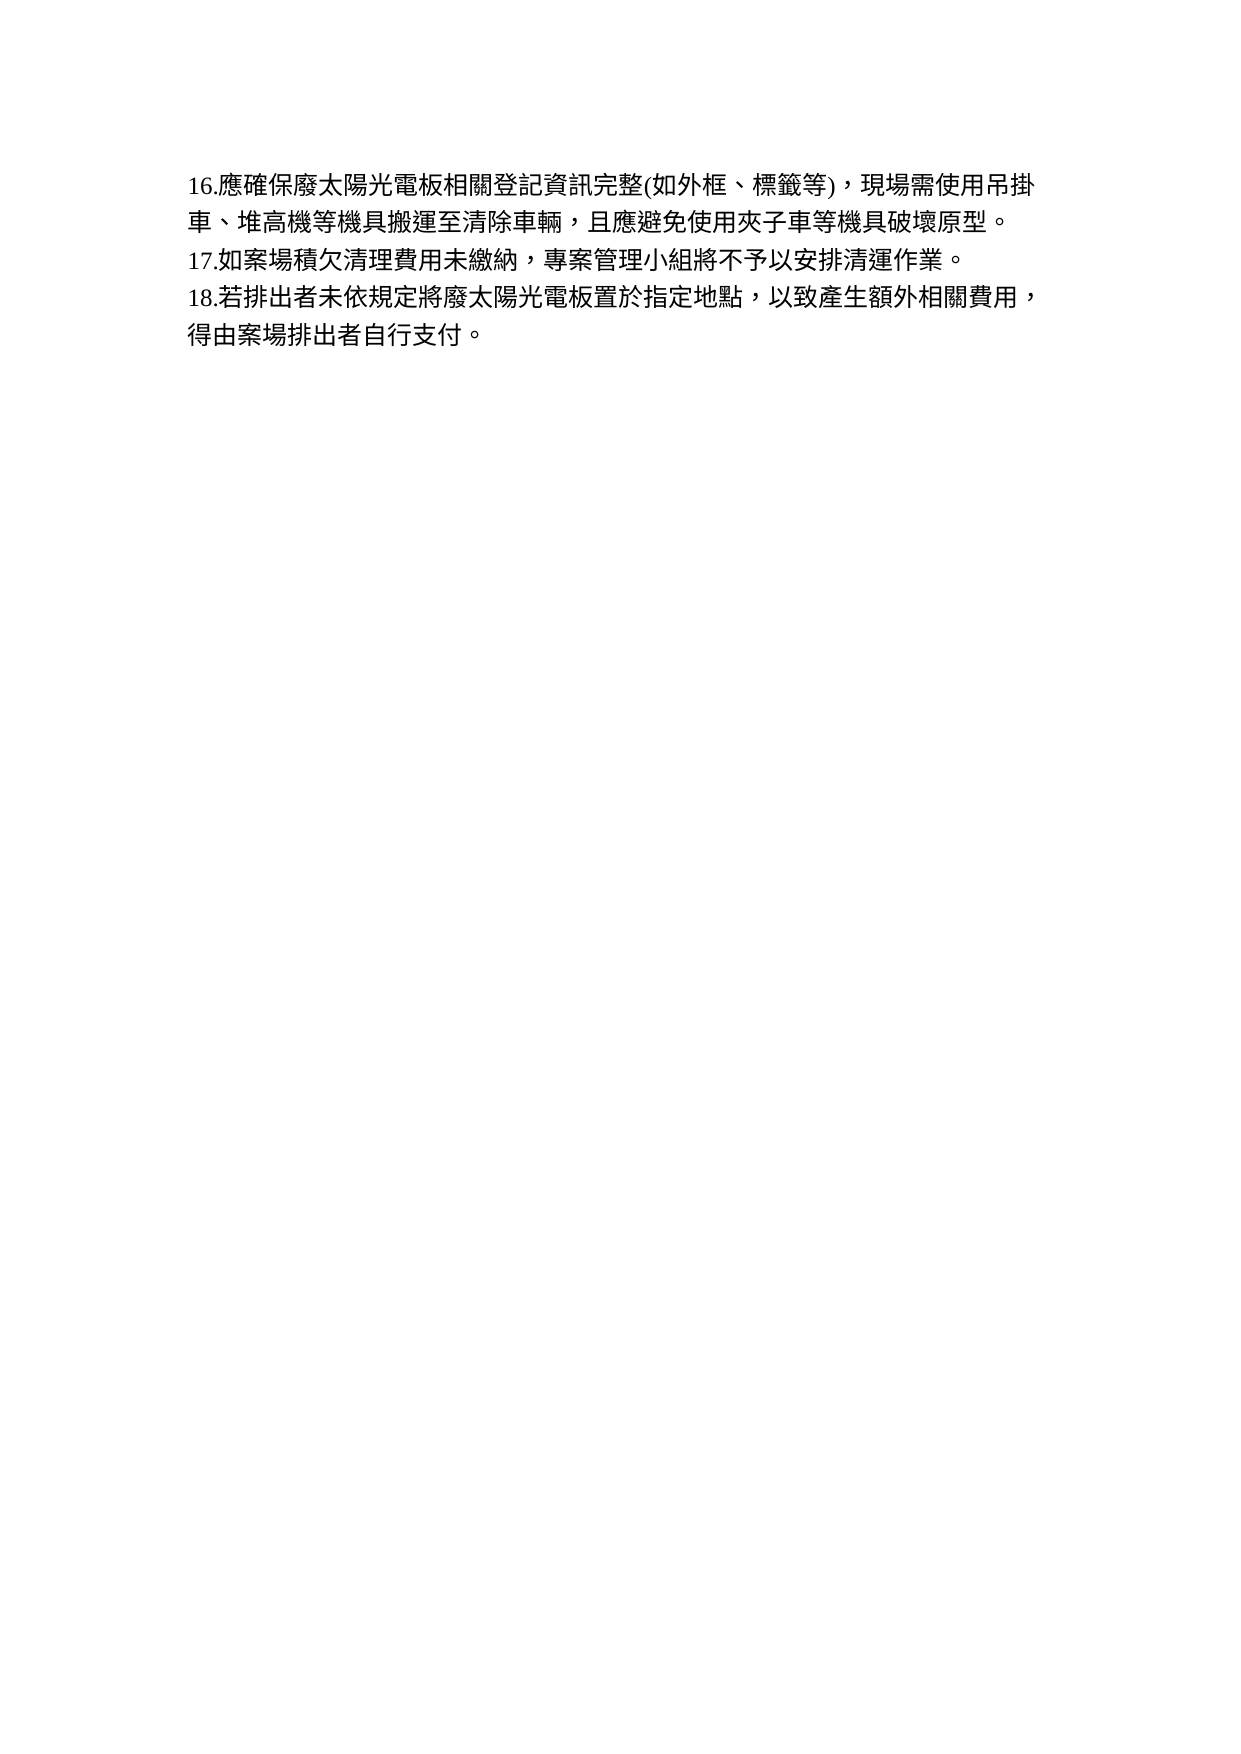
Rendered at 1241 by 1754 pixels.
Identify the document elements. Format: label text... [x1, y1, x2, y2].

text 17.如案場積欠清理費用未繳納，專案管理小組將不予以安排清運作業。 [187, 239, 1053, 277]
text 18.若排出者未依規定將廢太陽光電板置於指定地點，以致產生額外相關費用，得由案場排出者自行支付。 [187, 277, 1053, 352]
text 16.應確保廢太陽光電板相關登記資訊完整(如外框、標籤等)，現場需使用吊掛車、堆高機等機具搬運至清除車輛，且應避免使用夾子車等機具破壞原型。 [187, 164, 1053, 239]
